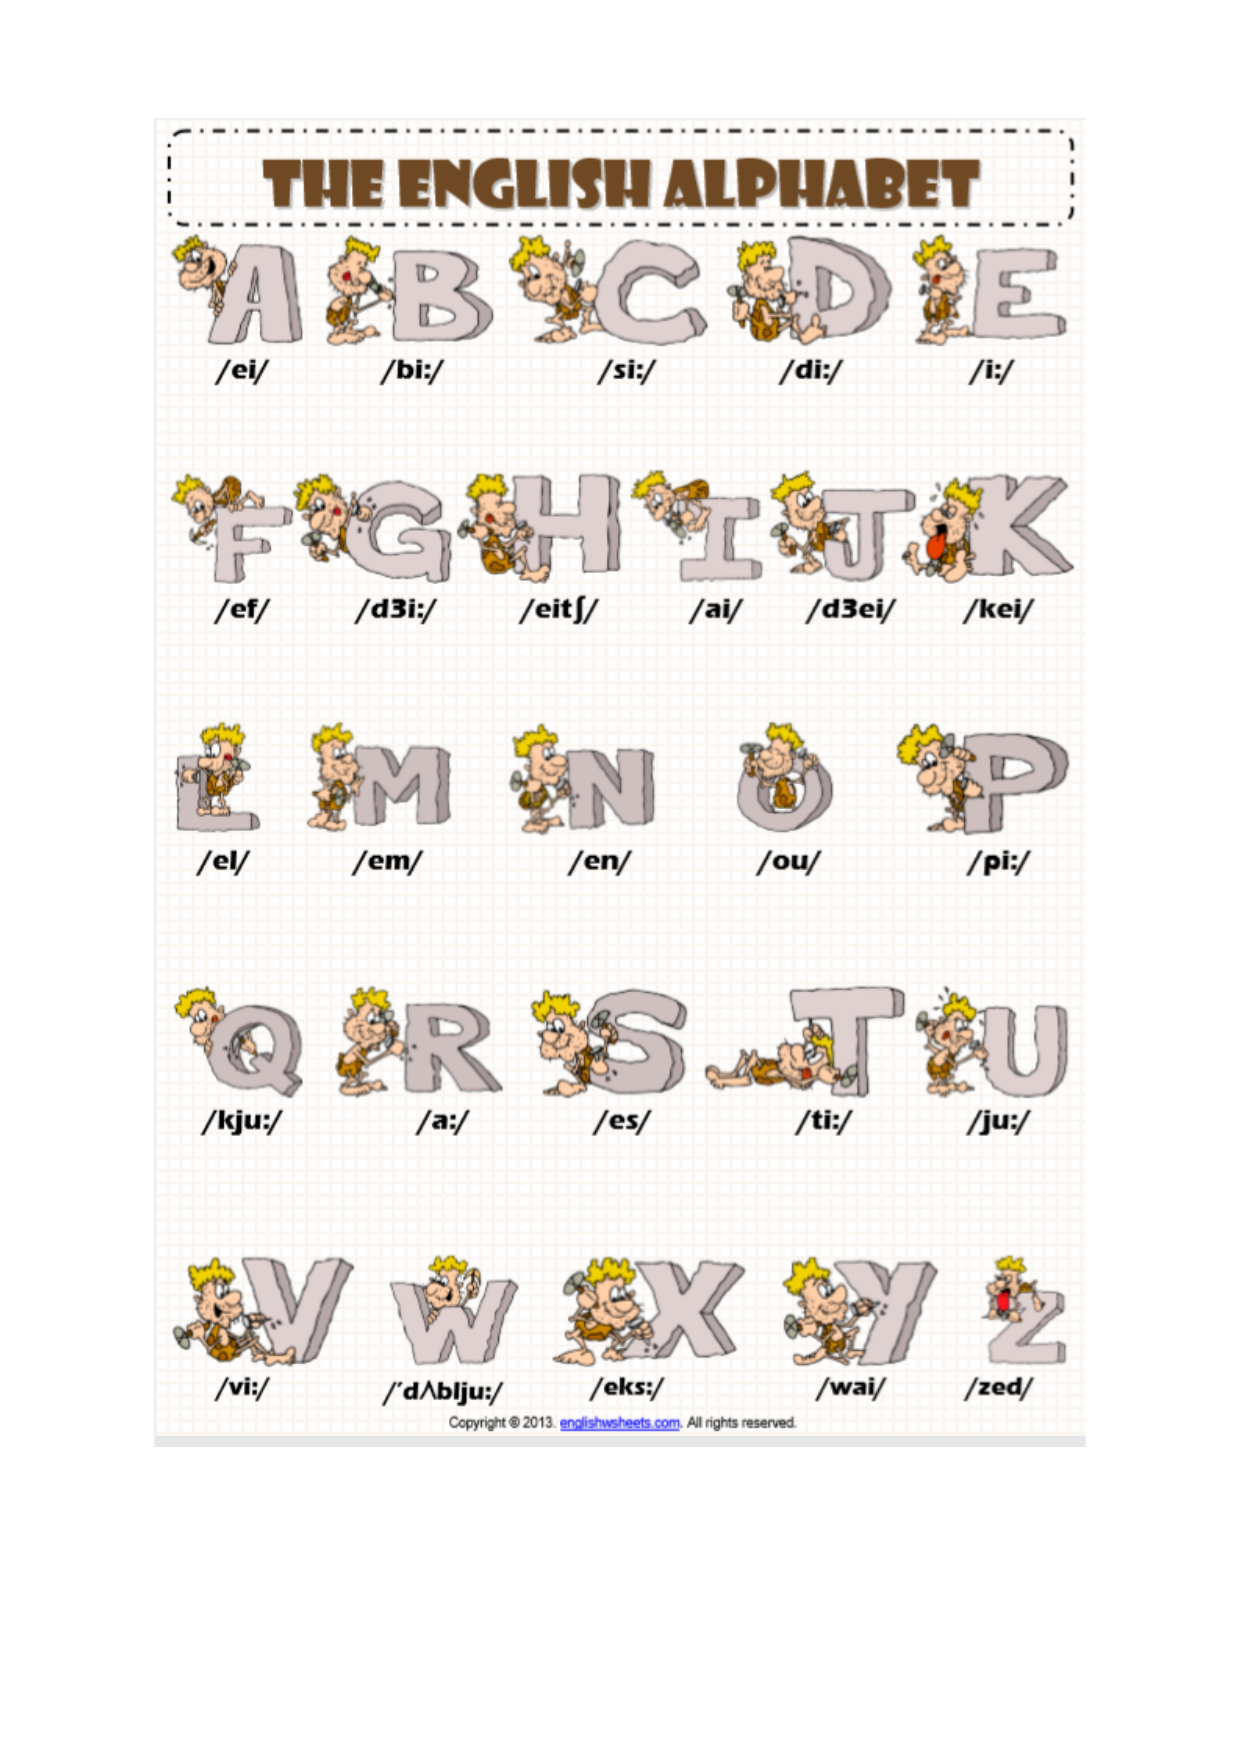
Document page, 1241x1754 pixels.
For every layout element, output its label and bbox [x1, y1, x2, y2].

picture [154, 118, 1086, 1447]
